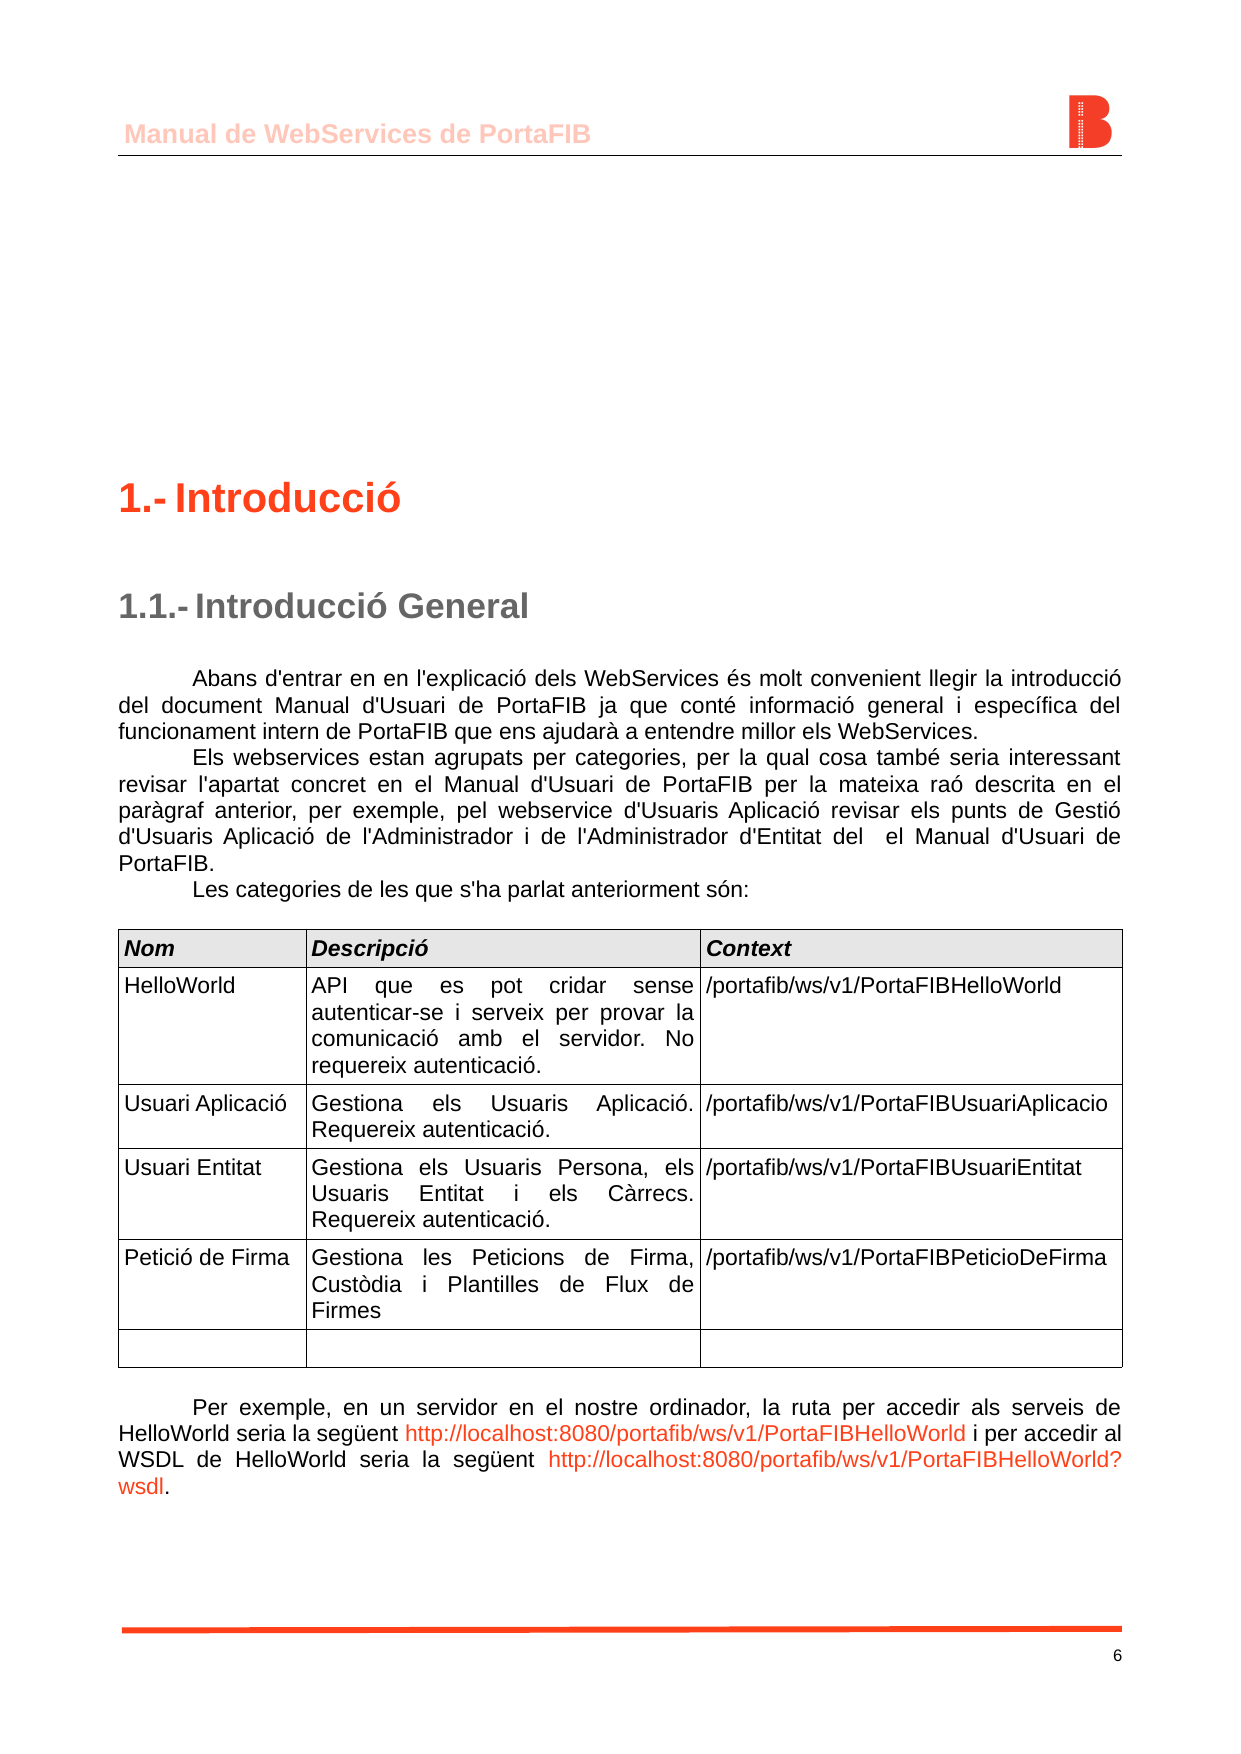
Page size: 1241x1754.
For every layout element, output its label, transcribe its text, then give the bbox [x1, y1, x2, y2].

table_header Descripció [307, 930, 700, 967]
text Abans d'entrar en en l'explicació dels WebServices és molt convenient llegir la introducció del document Manual d'Usuari de PortaFIB ja que conté informació general i específica del funcionament intern de PortaFIB que ens ajudarà a entendre millor els WebServices. [118, 665, 1122, 744]
picture [1063, 94, 1117, 150]
table_cell /portafib/ws/v1/PortaFIBUsuariEntitat [701, 1149, 1122, 1238]
table_cell /portafib/ws/v1/PortaFIBPeticioDeFirma [701, 1240, 1122, 1329]
table_cell /portafib/ws/v1/PortaFIBUsuariAplicacio [701, 1085, 1122, 1148]
table_header Context [701, 930, 1122, 967]
subtitle Introducció General [118, 586, 1122, 626]
table_cell [701, 1330, 1122, 1367]
table_cell [119, 1330, 306, 1367]
table_cell Usuari Aplicació [119, 1085, 306, 1148]
text Els webservices estan agrupats per categories, per la qual cosa també seria interessant revisar l'apartat concret en el Manual d'Usuari de PortaFIB per la mateixa raó descrita en el paràgraf anterior, per exemple, pel webservice d'Usuaris Aplicació revisar els punts de Gestió d'Usuaris Aplicació de l'Administrador i de l'Administrador d'Entitat del el Manual d'Usuari de PortaFIB. [118, 744, 1122, 876]
table_cell Gestiona els Usuaris Persona, els Usuaris Entitat i els Càrrecs. Requereix autenticació. [307, 1149, 700, 1238]
table_header Nom [119, 930, 306, 967]
subtitle Introducció [118, 474, 1122, 522]
table_cell API que es pot cridar sense autenticar-se i serveix per provar la comunicació amb el servidor. No requereix autenticació. [307, 968, 700, 1084]
table_cell Gestiona els Usuaris Aplicació. Requereix autenticació. [307, 1085, 700, 1148]
table_cell Usuari Entitat [119, 1149, 306, 1238]
table_cell Petició de Firma [119, 1240, 306, 1329]
text Les categories de les que s'ha parlat anteriorment són: [118, 876, 1122, 902]
table_cell Gestiona les Peticions de Firma, Custòdia i Plantilles de Flux de Firmes [307, 1240, 700, 1329]
table_cell [307, 1330, 700, 1367]
table_cell HelloWorld [119, 968, 306, 1084]
table_cell /portafib/ws/v1/PortaFIBHelloWorld [701, 968, 1122, 1084]
text Per exemple, en un servidor en el nostre ordinador, la ruta per accedir als serveis de HelloWorld seria la següent http://localhost:8080/portafib/ws/v1/PortaFIBHelloWorld i per accedir al WSDL de HelloWorld seria la següent http://localhost:8080/portafib/ws/v1/PortaFIBHelloWorld?wsdl. [118, 1393, 1122, 1499]
